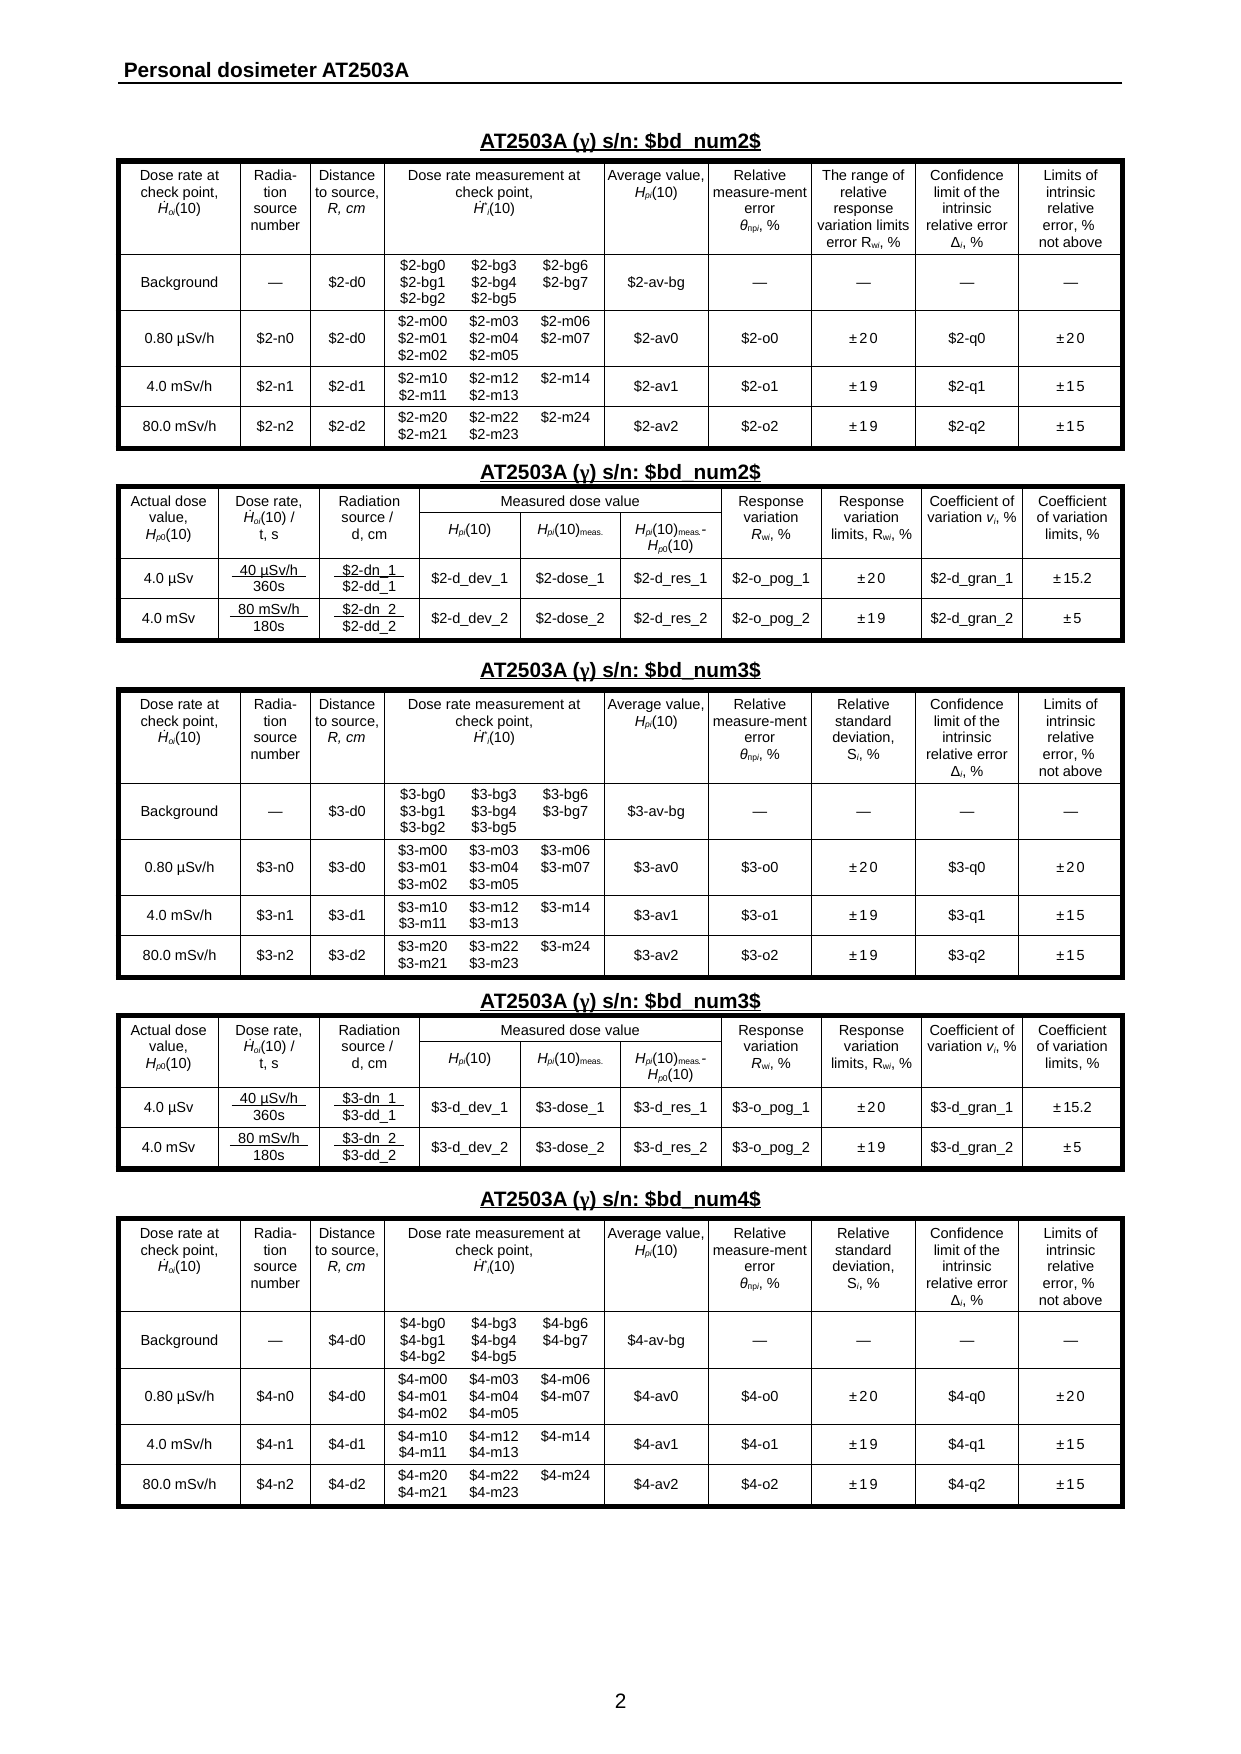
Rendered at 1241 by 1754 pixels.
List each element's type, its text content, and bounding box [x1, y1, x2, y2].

table_cell $3-n1 [241, 896, 310, 935]
table_cell Actual dose value, Hp0(10) [121, 1018, 218, 1087]
table_cell 40 µSv/h 360s [219, 1088, 319, 1127]
table_cell Average value, Hpi(10) [605, 693, 708, 782]
table_cell — [812, 255, 915, 310]
table_cell 40 µSv/h 360s [219, 559, 319, 598]
table_cell Coefficient of variation limits, % [1023, 489, 1120, 558]
table_cell $3-o_pog_2 [722, 1128, 821, 1166]
table_header AT2503A (γ) s/n: $bd_num3$ [118, 980, 1122, 1013]
table_cell $2-o_pog_1 [722, 559, 821, 598]
table_cell $2-d_dev_2 [420, 599, 520, 637]
table_cell $2-d1 [311, 367, 384, 406]
table_cell ±19 [822, 599, 921, 637]
table_cell Hpi(10)meas. [521, 513, 620, 558]
table_header AT2503A (γ) s/n: $bd_num2$ [118, 114, 1122, 158]
table_cell $4-n1 [241, 1425, 310, 1464]
table_cell Confidence limit of the intrinsic relative error Δi, % [916, 164, 1018, 253]
table_cell 80.0 mSv/h [121, 936, 240, 975]
table_cell Response variation Rwi, % [722, 1018, 821, 1087]
table_cell ±15 [1019, 407, 1120, 446]
table_cell — [916, 1312, 1018, 1368]
table_cell $2-av-bg [605, 255, 708, 310]
table_cell $3-av-bg [605, 784, 708, 839]
table_cell $3-d1 [311, 896, 384, 935]
table_cell $2-d0 [311, 311, 384, 366]
table_cell 0.80 µSv/h [121, 311, 240, 366]
table_cell $4-d0 [311, 1369, 384, 1424]
table_cell $2-bg0 $2-bg1 $2-bg2 $2-bg3 $2-bg4 $2-bg5 $2-bg6 $2-bg7 [385, 255, 604, 310]
table_cell 0.80 µSv/h [121, 1369, 240, 1424]
table_cell $3-dn_1 $3-dd_1 [320, 1088, 419, 1127]
table_cell $4-n2 [241, 1465, 310, 1504]
table_cell $4-av-bg [605, 1312, 708, 1368]
table_cell ±19 [812, 936, 915, 975]
table_cell Relative standard deviation, Si, % [812, 693, 915, 782]
table_cell — [1019, 255, 1120, 310]
table_cell $2-n1 [241, 367, 310, 406]
table_cell $4-q1 [916, 1425, 1018, 1464]
table_cell $4-av1 [605, 1425, 708, 1464]
table_cell Radiation source / d, cm [320, 1018, 419, 1087]
table_cell $3-o1 [709, 896, 811, 935]
table_cell Radiation source / d, cm [320, 489, 419, 558]
table_cell ±5 [1023, 599, 1120, 637]
table_cell $3-q0 [916, 840, 1018, 895]
table_cell Dose rate at check point, Ḣoi(10) [121, 1221, 240, 1311]
table_cell $4-av0 [605, 1369, 708, 1424]
table_cell $2-av0 [605, 311, 708, 366]
table_cell Background [121, 1312, 240, 1368]
table_cell $2-av1 [605, 367, 708, 406]
table_cell Dose rate measurement at check point, Ḣ*i(10) [385, 164, 604, 253]
table_cell $2-n0 [241, 311, 310, 366]
table_cell Measured dose value [420, 489, 721, 512]
table_cell $3-d0 [311, 784, 384, 839]
table_cell Response variation limits, Rwi, % [822, 489, 921, 558]
table_cell 80 mSv/h 180s [219, 599, 319, 637]
table_cell 80.0 mSv/h [121, 407, 240, 446]
table_cell ±20 [812, 311, 915, 366]
table_cell $3-n0 [241, 840, 310, 895]
table_cell $2-dn_1 $2-dd_1 [320, 559, 419, 598]
table_cell ±15 [1019, 896, 1120, 935]
table_cell ±15 [1019, 1425, 1120, 1464]
table_cell Coefficient of variation vi, % [922, 489, 1022, 558]
table_cell — [241, 1312, 310, 1368]
table_cell $2-o2 [709, 407, 811, 446]
table_cell $2-m20 $2-m21 $2-m22 $2-m23 $2-m24 [385, 407, 604, 446]
table_cell $3-m10 $3-m11 $3-m12 $3-m13 $3-m14 [385, 896, 604, 935]
table_cell $3-av0 [605, 840, 708, 895]
table_cell Average value, Hpi(10) [605, 1221, 708, 1311]
table_cell ±20 [812, 1369, 915, 1424]
table_cell $2-dose_2 [521, 599, 620, 637]
table_cell $2-o_pog_2 [722, 599, 821, 637]
table_cell Dose rate measurement at check point, Ḣ*i(10) [385, 1221, 604, 1311]
table_cell $4-d2 [311, 1465, 384, 1504]
table_cell $2-d0 [311, 255, 384, 310]
table_cell 0.80 µSv/h [121, 840, 240, 895]
table_cell Hpi(10) [420, 513, 520, 558]
table_cell Limits of intrinsic relative error, % not above [1019, 1221, 1120, 1311]
table_cell 4.0 mSv/h [121, 896, 240, 935]
table_cell 80 mSv/h 180s [219, 1128, 319, 1166]
table_cell $3-d_res_1 [621, 1088, 721, 1127]
table_cell $3-dn_2 $3-dd_2 [320, 1128, 419, 1166]
table_cell $3-q1 [916, 896, 1018, 935]
table_cell — [1019, 784, 1120, 839]
table_cell $4-o2 [709, 1465, 811, 1504]
table_cell — [241, 255, 310, 310]
table_cell — [709, 784, 811, 839]
table_cell $3-d0 [311, 840, 384, 895]
table_cell Confidence limit of the intrinsic relative error Δi, % [916, 1221, 1018, 1311]
table_cell 4.0 mSv/h [121, 1425, 240, 1464]
table_cell $3-av2 [605, 936, 708, 975]
table_cell Distance to source, R, сm [311, 164, 384, 253]
table_cell Radia-tion source number [241, 693, 310, 782]
table_cell Background [121, 255, 240, 310]
table_cell $2-d_gran_2 [922, 599, 1022, 637]
table_cell $4-m10 $4-m11 $4-m12 $4-m13 $4-m14 [385, 1425, 604, 1464]
table_cell — [812, 1312, 915, 1368]
table_cell $2-dose_1 [521, 559, 620, 598]
table_cell $2-m10 $2-m11 $2-m12 $2-m13 $2-m14 [385, 367, 604, 406]
table_cell $2-d_dev_1 [420, 559, 520, 598]
table_cell $4-q2 [916, 1465, 1018, 1504]
table_cell 4.0 mSv [121, 1128, 218, 1166]
table_cell Dose rate, Ḣoi(10) / t, s [219, 1018, 319, 1087]
table_cell ±15 [1019, 936, 1120, 975]
table_cell ±15.2 [1023, 559, 1120, 598]
table_cell $3-o2 [709, 936, 811, 975]
table_cell $4-d0 [311, 1312, 384, 1368]
table_cell Confidence limit of the intrinsic relative error Δi, % [916, 693, 1018, 782]
table_cell ±15.2 [1023, 1088, 1120, 1127]
table_cell Background [121, 784, 240, 839]
table_cell $3-av1 [605, 896, 708, 935]
table_cell 4.0 mSv/h [121, 367, 240, 406]
table_cell ±15 [1019, 1465, 1120, 1504]
table_cell $3-q2 [916, 936, 1018, 975]
table_cell $2-d_res_2 [621, 599, 721, 637]
table_cell Measured dose value [420, 1018, 721, 1041]
table_cell 80.0 mSv/h [121, 1465, 240, 1504]
table_cell 4.0 µSv [121, 559, 218, 598]
table_cell $3-d2 [311, 936, 384, 975]
table_cell $2-q0 [916, 311, 1018, 366]
table_cell $4-d1 [311, 1425, 384, 1464]
table_cell Limits of intrinsic relative error, % not above [1019, 693, 1120, 782]
table_cell Actual dose value, Hp0(10) [121, 489, 218, 558]
table_cell $2-q2 [916, 407, 1018, 446]
table_cell — [241, 784, 310, 839]
table_cell — [916, 255, 1018, 310]
table_cell $3-dose_1 [521, 1088, 620, 1127]
table_header AT2503A (γ) s/n: $bd_num4$ [118, 1172, 1122, 1216]
table_cell $2-d_gran_1 [922, 559, 1022, 598]
table_cell Response variation Rwi, % [722, 489, 821, 558]
table_cell $3-d_gran_1 [922, 1088, 1022, 1127]
table_cell $4-q0 [916, 1369, 1018, 1424]
table_cell Coefficient of variation vi, % [922, 1018, 1022, 1087]
table_cell Relative measure-ment error θпрi, % [709, 693, 811, 782]
table_cell ±20 [822, 559, 921, 598]
table_cell $4-m20 $4-m21 $4-m22 $4-m23 $4-m24 [385, 1465, 604, 1504]
table_cell $3-d_gran_2 [922, 1128, 1022, 1166]
table_cell $4-n0 [241, 1369, 310, 1424]
table_cell The range of relative response variation limits error Rwi, % [812, 164, 915, 253]
table_cell Limits of intrinsic relative error, % not above [1019, 164, 1120, 253]
table_cell — [916, 784, 1018, 839]
table_cell Radia-tion source number [241, 1221, 310, 1311]
table_cell $3-o0 [709, 840, 811, 895]
table_cell ±19 [822, 1128, 921, 1166]
table_cell $2-d_res_1 [621, 559, 721, 598]
table_cell Dose rate, Ḣoi(10) / t, s [219, 489, 319, 558]
table_cell $3-d_dev_2 [420, 1128, 520, 1166]
table_cell ±20 [1019, 840, 1120, 895]
table_cell $3-dose_2 [521, 1128, 620, 1166]
table_cell ±19 [812, 1425, 915, 1464]
table_cell $3-m20 $3-m21 $3-m22 $3-m23 $3-m24 [385, 936, 604, 975]
table_cell $4-av2 [605, 1465, 708, 1504]
table_cell $2-d2 [311, 407, 384, 446]
table_cell Relative measure-ment error θпрi, % [709, 164, 811, 253]
table_cell $2-o1 [709, 367, 811, 406]
table_cell $3-n2 [241, 936, 310, 975]
table_cell ±20 [812, 840, 915, 895]
table_cell $3-bg0 $3-bg1 $3-bg2 $3-bg3 $3-bg4 $3-bg5 $3-bg6 $3-bg7 [385, 784, 604, 839]
table_header AT2503A (γ) s/n: $bd_num2$ [118, 451, 1122, 484]
table_cell $3-d_dev_1 [420, 1088, 520, 1127]
table_cell 4.0 µSv [121, 1088, 218, 1127]
table_cell $4-m00 $4-m01 $4-m02 $4-m03 $4-m04 $4-m05 $4-m06 $4-m07 [385, 1369, 604, 1424]
table_cell $2-dn_2 $2-dd_2 [320, 599, 419, 637]
table_cell $3-o_pog_1 [722, 1088, 821, 1127]
table_cell Average value, Hpi(10) [605, 164, 708, 253]
table_cell $2-m00 $2-m01 $2-m02 $2-m03 $2-m04 $2-m05 $2-m06 $2-m07 [385, 311, 604, 366]
table_cell Response variation limits, Rwi, % [822, 1018, 921, 1087]
table_cell — [1019, 1312, 1120, 1368]
table_cell — [812, 784, 915, 839]
table_cell Coefficient of variation limits, % [1023, 1018, 1120, 1087]
table_cell Hpi(10) [420, 1042, 520, 1087]
table_cell Hpi(10)meas.-Hp0(10) [621, 1042, 721, 1087]
table_cell ±20 [1019, 1369, 1120, 1424]
table_cell $2-o0 [709, 311, 811, 366]
table_cell ±20 [1019, 311, 1120, 366]
table_cell ±19 [812, 896, 915, 935]
table_cell Hpi(10)meas.-Hp0(10) [621, 513, 721, 558]
table_cell ±19 [812, 1465, 915, 1504]
table_cell $3-d_res_2 [621, 1128, 721, 1166]
table_cell ±15 [1019, 367, 1120, 406]
table_cell $4-o0 [709, 1369, 811, 1424]
table_header AT2503A (γ) s/n: $bd_num3$ [118, 643, 1122, 687]
table_cell ±19 [812, 367, 915, 406]
table_cell — [709, 255, 811, 310]
table_cell $2-n2 [241, 407, 310, 446]
table_cell — [709, 1312, 811, 1368]
table_cell $2-q1 [916, 367, 1018, 406]
table_cell Dose rate at check point, Ḣoi(10) [121, 693, 240, 782]
table_cell $4-o1 [709, 1425, 811, 1464]
table_cell ±5 [1023, 1128, 1120, 1166]
table_cell Relative standard deviation, Si, % [812, 1221, 915, 1311]
table_cell Dose rate at check point, Ḣoi(10) [121, 164, 240, 253]
table_cell Distance to source, R, сm [311, 693, 384, 782]
table_cell Distance to source, R, сm [311, 1221, 384, 1311]
table_cell 4.0 mSv [121, 599, 218, 637]
table_cell ±20 [822, 1088, 921, 1127]
table_cell $2-av2 [605, 407, 708, 446]
table_cell ±19 [812, 407, 915, 446]
table_cell $4-bg0 $4-bg1 $4-bg2 $4-bg3 $4-bg4 $4-bg5 $4-bg6 $4-bg7 [385, 1312, 604, 1368]
table_cell Dose rate measurement at check point, Ḣ*i(10) [385, 693, 604, 782]
table_cell Relative measure-ment error θпрi, % [709, 1221, 811, 1311]
table_cell Hpi(10)meas. [521, 1042, 620, 1087]
table_cell $3-m00 $3-m01 $3-m02 $3-m03 $3-m04 $3-m05 $3-m06 $3-m07 [385, 840, 604, 895]
table_cell Radia-tion source number [241, 164, 310, 253]
